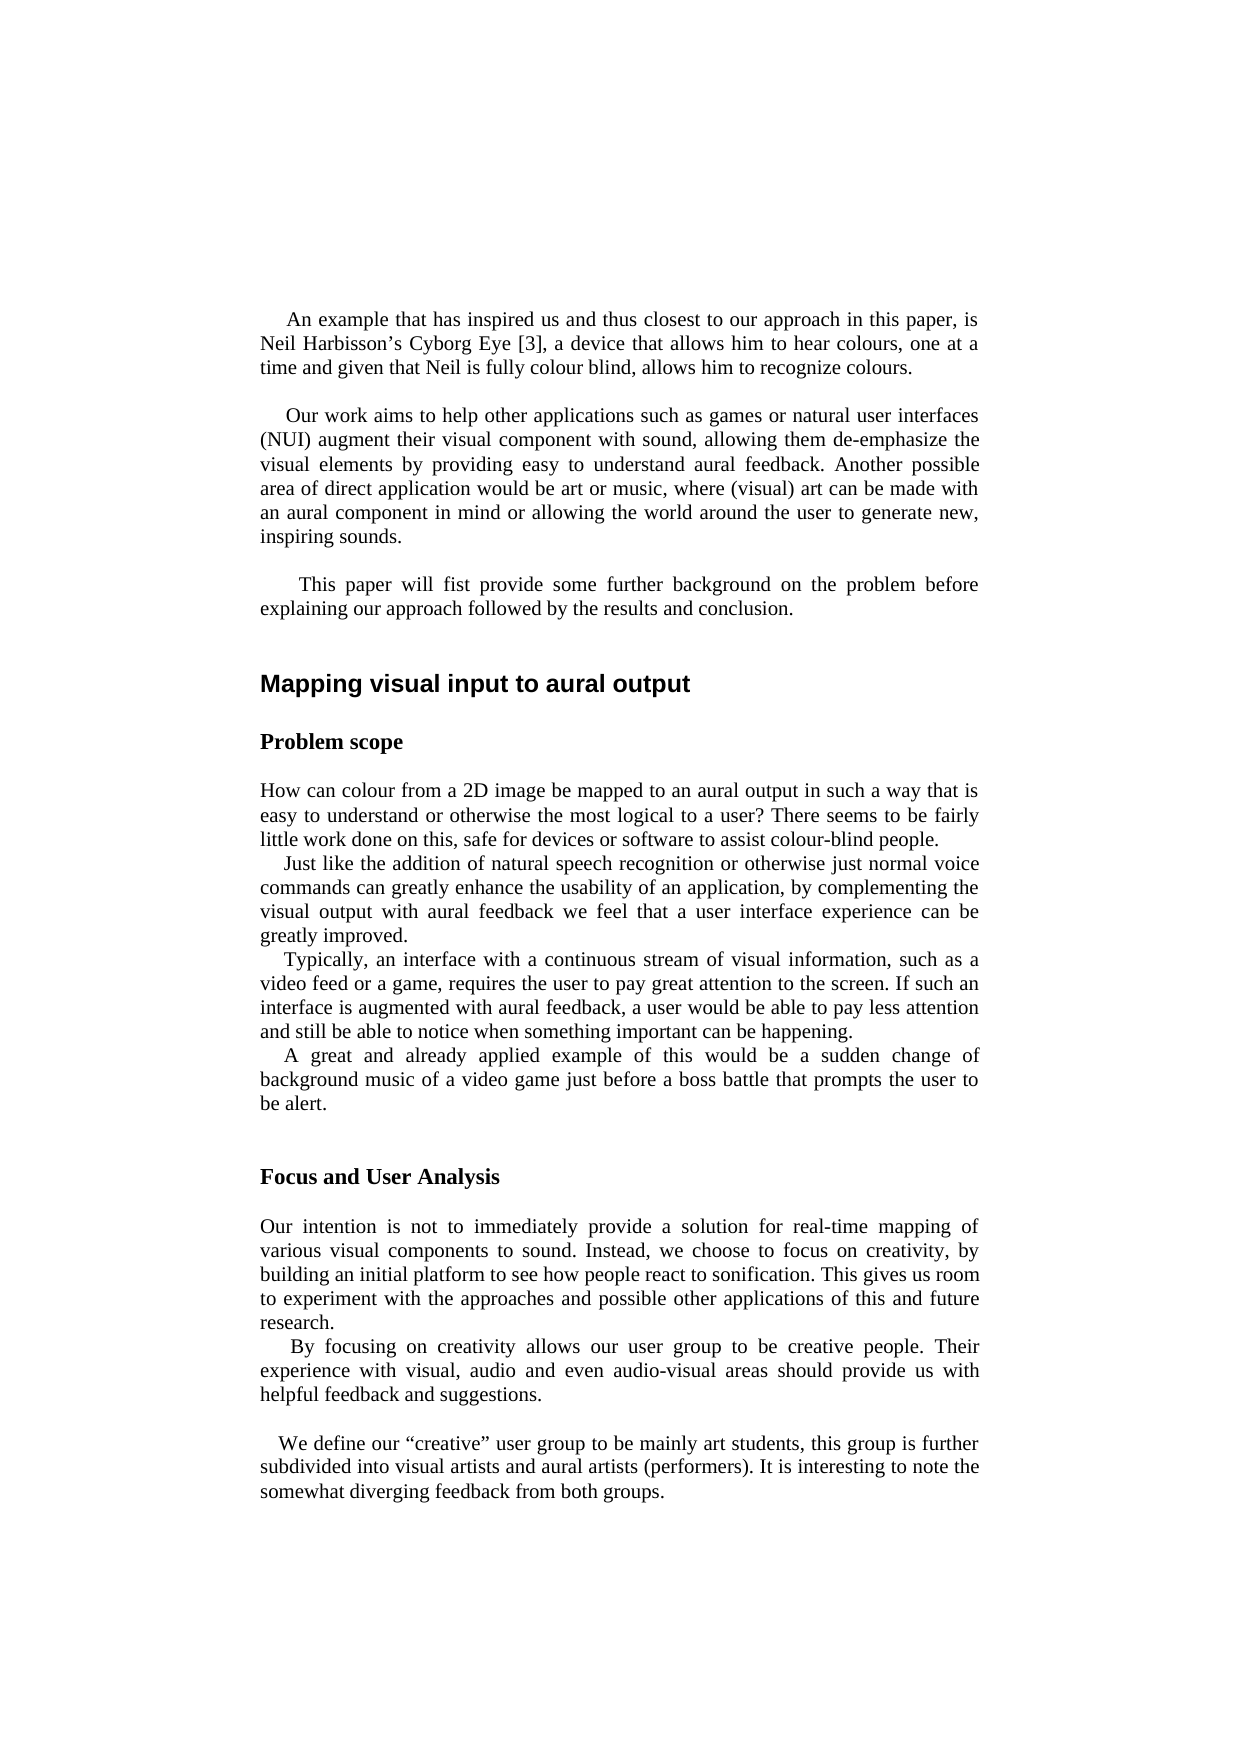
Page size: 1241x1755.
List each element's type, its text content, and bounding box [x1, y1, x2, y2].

text How can colour from a 2D image be mapped to an aural output in such a way that is easy to understand or otherwise the most logical to a user? There seems to be fairly little work done on this, safe for devices or software to assist colour-blind people. [260, 778, 980, 851]
text Focus and User Analysis [260, 1163, 980, 1190]
text An example that has inspired us and thus closest to our approach in this paper, is Neil Harbisson’s Cyborg Eye [3], a device that allows him to hear colours, one at a time and given that Neil is fully colour blind, allows him to recognize colours. [260, 307, 980, 379]
text Typically, an interface with a continuous stream of visual information, such as a video feed or a game, requires the user to pay great attention to the screen. If such an interface is augmented with aural feedback, a user would be able to pay less attention and still be able to notice when something important can be happening. [260, 947, 980, 1043]
text By focusing on creativity allows our user group to be creative people. Their experience with visual, audio and even audio-visual areas should provide us with helpful feedback and suggestions. [260, 1334, 980, 1406]
text Just like the addition of natural speech recognition or otherwise just normal voice commands can greatly enhance the usability of an application, by complementing the visual output with aural feedback we feel that a user interface experience can be greatly improved. [260, 851, 980, 947]
text We define our “creative” user group to be mainly art students, this group is further subdivided into visual artists and aural artists (performers). It is interesting to note the somewhat diverging feedback from both groups. [260, 1430, 980, 1503]
text Our intention is not to immediately provide a solution for real-time mapping of various visual components to sound. Instead, we choose to focus on creativity, by building an initial platform to see how people react to sonification. This gives us room to experiment with the approaches and possible other applications of this and future research. [260, 1214, 980, 1334]
text This paper will fist provide some further background on the problem before explaining our approach followed by the results and conclusion. [260, 572, 980, 620]
text Problem scope [260, 728, 980, 754]
text A great and already applied example of this would be a sudden change of background music of a video game just before a boss battle that prompts the user to be alert. [260, 1043, 980, 1115]
text Our work aims to help other applications such as games or natural user interfaces (NUI) augment their visual component with sound, allowing them de-emphasize the visual elements by providing easy to understand aural feedback. Another possible area of direct application would be art or music, where (visual) art can be made with an aural component in mind or allowing the world around the user to generate new, inspiring sounds. [260, 403, 980, 548]
subtitle Mapping visual input to aural output [260, 669, 980, 698]
